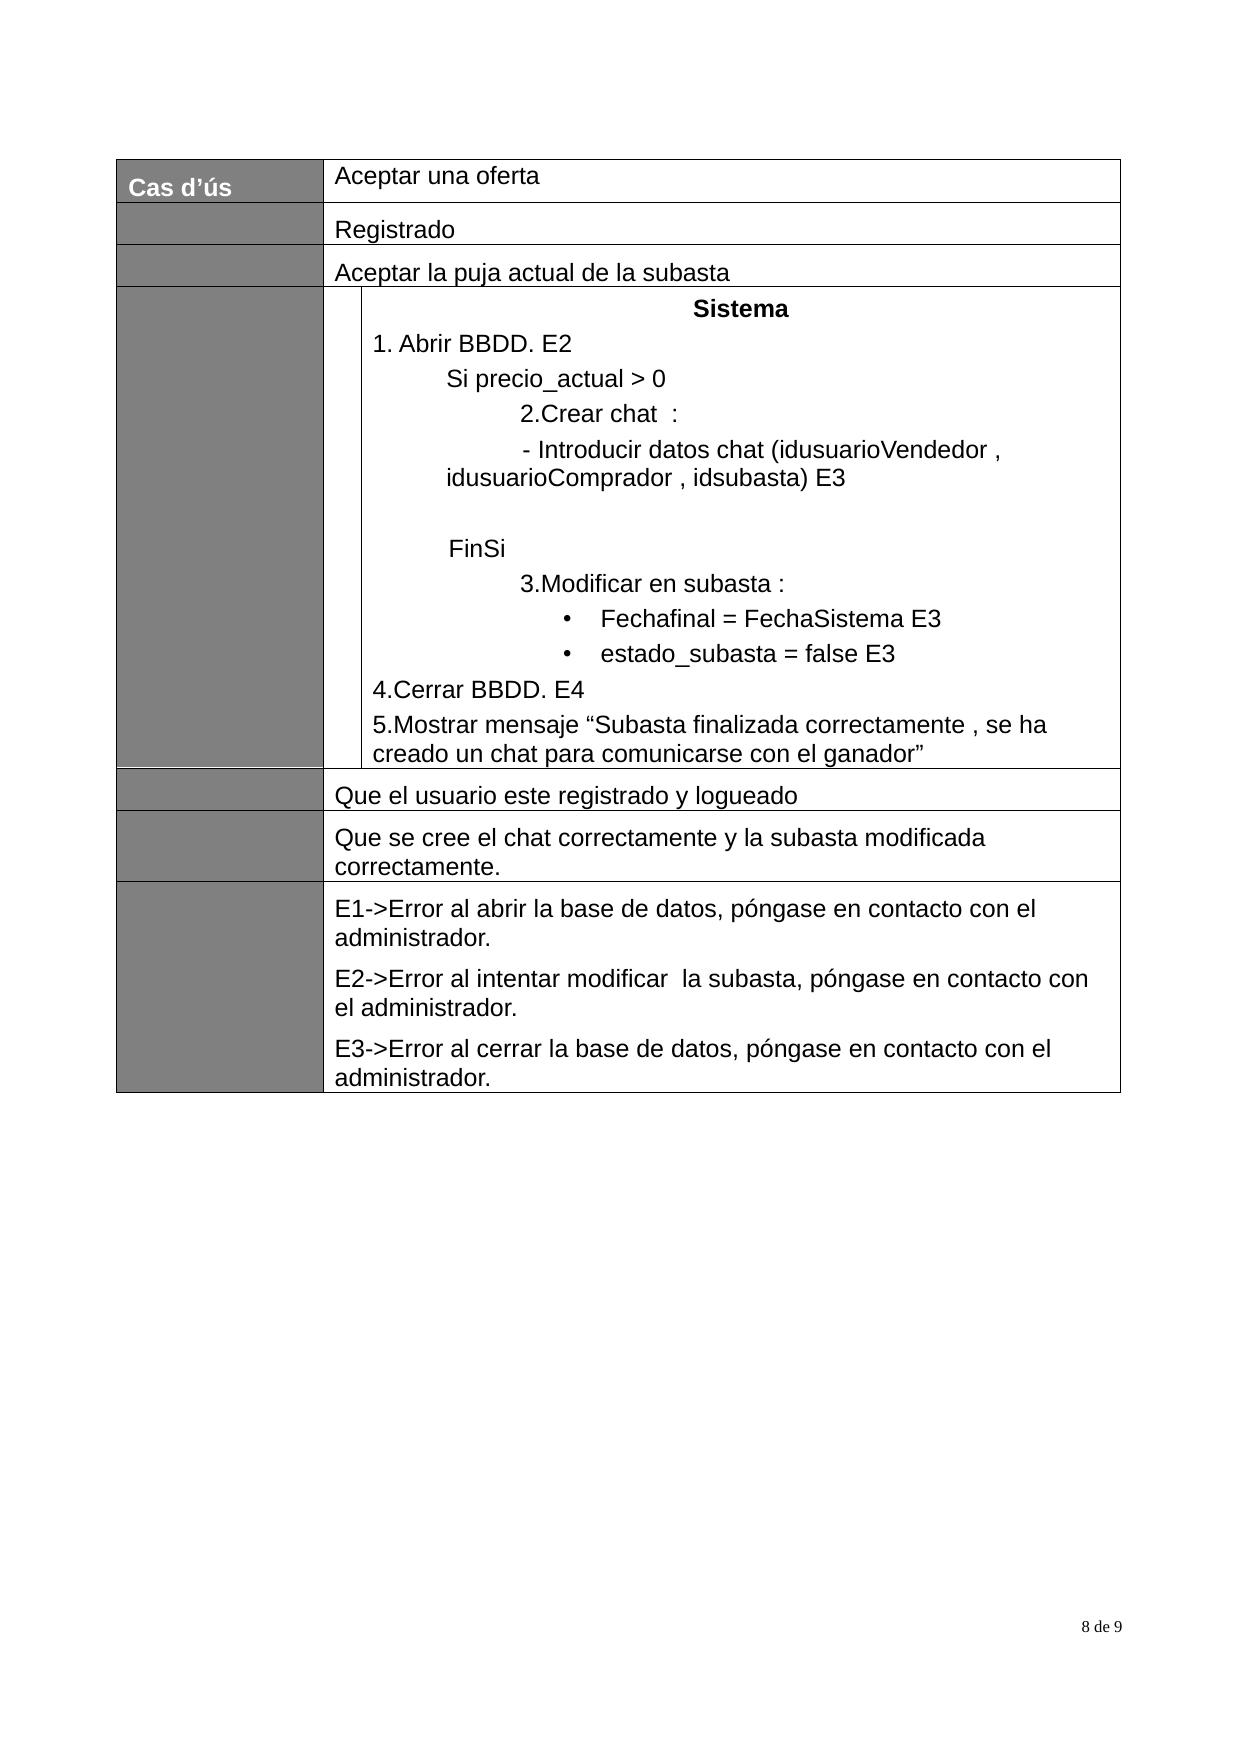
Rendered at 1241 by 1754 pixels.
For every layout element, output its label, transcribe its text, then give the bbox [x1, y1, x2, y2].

table_cell Registrado [324, 203, 1120, 244]
table_header Cas d’ús [117, 160, 323, 202]
table_cell [117, 882, 323, 1092]
table_cell Que se cree el chat correctamente y la subasta modificada correctamente. [324, 811, 1120, 881]
table_cell [117, 811, 323, 881]
table_header Aceptar una oferta [324, 160, 1120, 202]
table_cell [117, 203, 323, 244]
table_cell [117, 769, 323, 810]
table_cell Sistema 1. Abrir BBDD. E2 Si precio_actual > 0 2.Crear chat : - Introducir datos chat (idusuarioVendedor , idusuarioComprador , idsubasta) E3 FinSi 3.Modificar en subasta : Fechafinal = FechaSistema E3 estado_subasta = false E3 4.Cerrar BBDD. E4 5.Mostrar mensaje “Subasta finalizada correctamente , se ha creado un chat para comunicarse con el ganador” [362, 287, 1120, 767]
table_cell Que el usuario este registrado y logueado [324, 769, 1120, 810]
table_cell [117, 287, 323, 767]
table_cell E1->Error al abrir la base de datos, póngase en contacto con el administrador. E2->Error al intentar modificar la subasta, póngase en contacto con el administrador. E3->Error al cerrar la base de datos, póngase en contacto con el administrador. [324, 882, 1120, 1092]
table_cell [324, 287, 361, 767]
table_cell [117, 245, 323, 286]
table_cell Aceptar la puja actual de la subasta [324, 245, 1120, 286]
